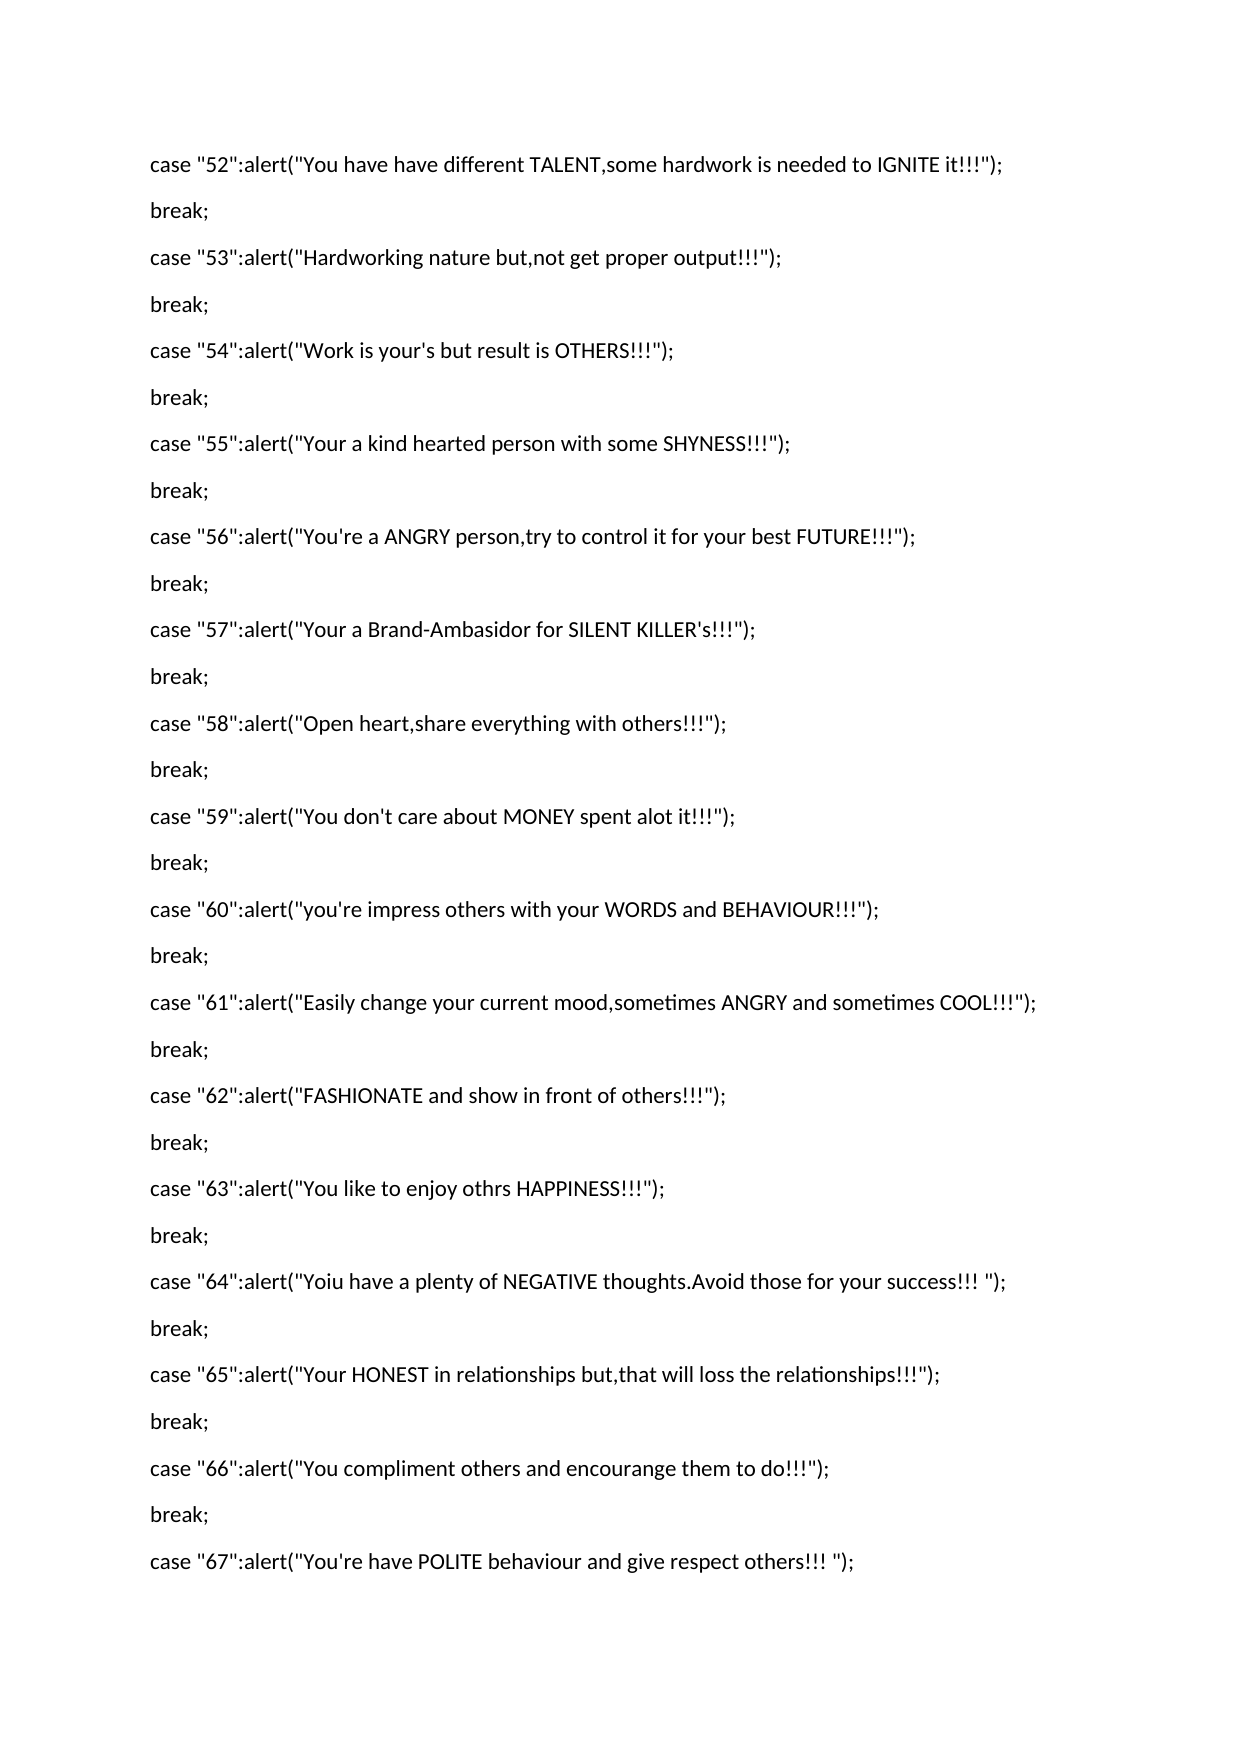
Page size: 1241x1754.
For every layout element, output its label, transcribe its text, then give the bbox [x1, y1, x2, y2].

text case "65":alert("Your HONEST in relationships but,that will loss the relationships!!!"); [150, 1361, 1090, 1389]
text case "58":alert("Open heart,share everything with others!!!"); [150, 709, 1090, 737]
text break; [150, 755, 1090, 783]
text break; [150, 290, 1090, 318]
text break; [150, 1314, 1090, 1342]
text break; [150, 848, 1090, 876]
text case "63":alert("You like to enjoy othrs HAPPINESS!!!"); [150, 1174, 1090, 1202]
text case "61":alert("Easily change your current mood,sometimes ANGRY and sometimes COOL!!!"); [150, 988, 1090, 1016]
text break; [150, 383, 1090, 411]
text break; [150, 569, 1090, 597]
text case "52":alert("You have have different TALENT,some hardwork is needed to IGNITE it!!!"); [150, 150, 1090, 178]
text case "62":alert("FASHIONATE and show in front of others!!!"); [150, 1081, 1090, 1109]
text case "64":alert("Yoiu have a plenty of NEGATIVE thoughts.Avoid those for your success!!! "); [150, 1267, 1090, 1296]
text break; [150, 1221, 1090, 1249]
text break; [150, 1128, 1090, 1156]
text break; [150, 662, 1090, 690]
text break; [150, 1407, 1090, 1435]
text case "56":alert("You're a ANGRY person,try to control it for your best FUTURE!!!"); [150, 522, 1090, 551]
text case "57":alert("Your a Brand-Ambasidor for SILENT KILLER's!!!"); [150, 616, 1090, 644]
text break; [150, 1500, 1090, 1528]
text break; [150, 942, 1090, 969]
text case "55":alert("Your a kind hearted person with some SHYNESS!!!"); [150, 429, 1090, 457]
text case "66":alert("You compliment others and encourange them to do!!!"); [150, 1454, 1090, 1482]
text break; [150, 197, 1090, 224]
text case "60":alert("you're impress others with your WORDS and BEHAVIOUR!!!"); [150, 895, 1090, 923]
text case "59":alert("You don't care about MONEY spent alot it!!!"); [150, 802, 1090, 830]
text case "53":alert("Hardworking nature but,not get proper output!!!"); [150, 243, 1090, 271]
text case "67":alert("You're have POLITE behaviour and give respect others!!! "); [150, 1547, 1090, 1575]
text case "54":alert("Work is your's but result is OTHERS!!!"); [150, 336, 1090, 364]
text break; [150, 1035, 1090, 1063]
text break; [150, 476, 1090, 504]
